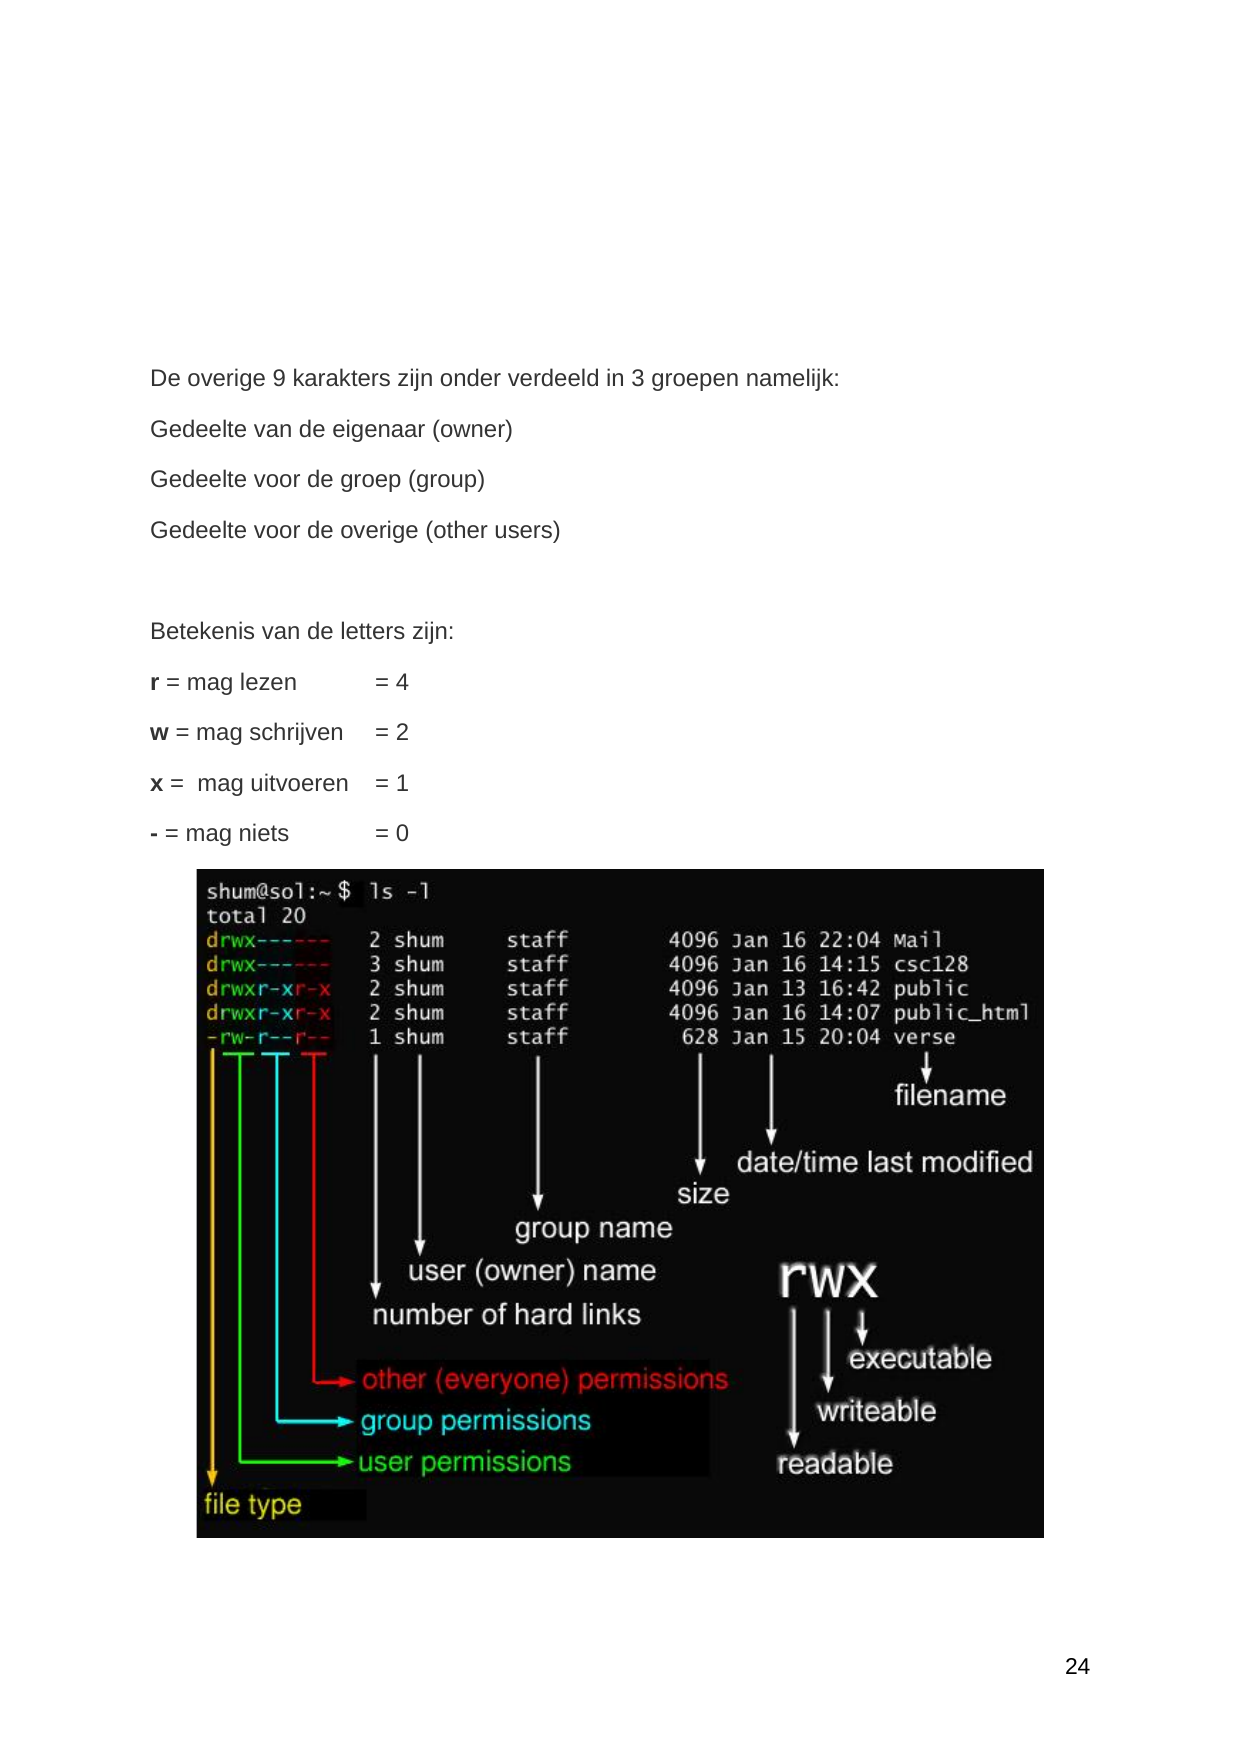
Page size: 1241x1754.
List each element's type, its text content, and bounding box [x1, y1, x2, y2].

text De overige 9 karakters zijn onder verdeeld in 3 groepen namelijk: [150, 364, 1090, 392]
text Gedeelte voor de groep (group) [150, 465, 1090, 493]
picture [196, 869, 1044, 1538]
text r = mag lezen = 4 [150, 667, 1090, 695]
text Gedeelte voor de overige (other users) [150, 516, 1090, 543]
text x = mag uitvoeren = 1 [150, 768, 1090, 796]
text - = mag niets = 0 [150, 819, 1090, 847]
text Gedeelte van de eigenaar (owner) [150, 415, 1090, 442]
text w = mag schrijven = 2 [150, 718, 1090, 746]
text Betekenis van de letters zijn: [150, 617, 1090, 644]
